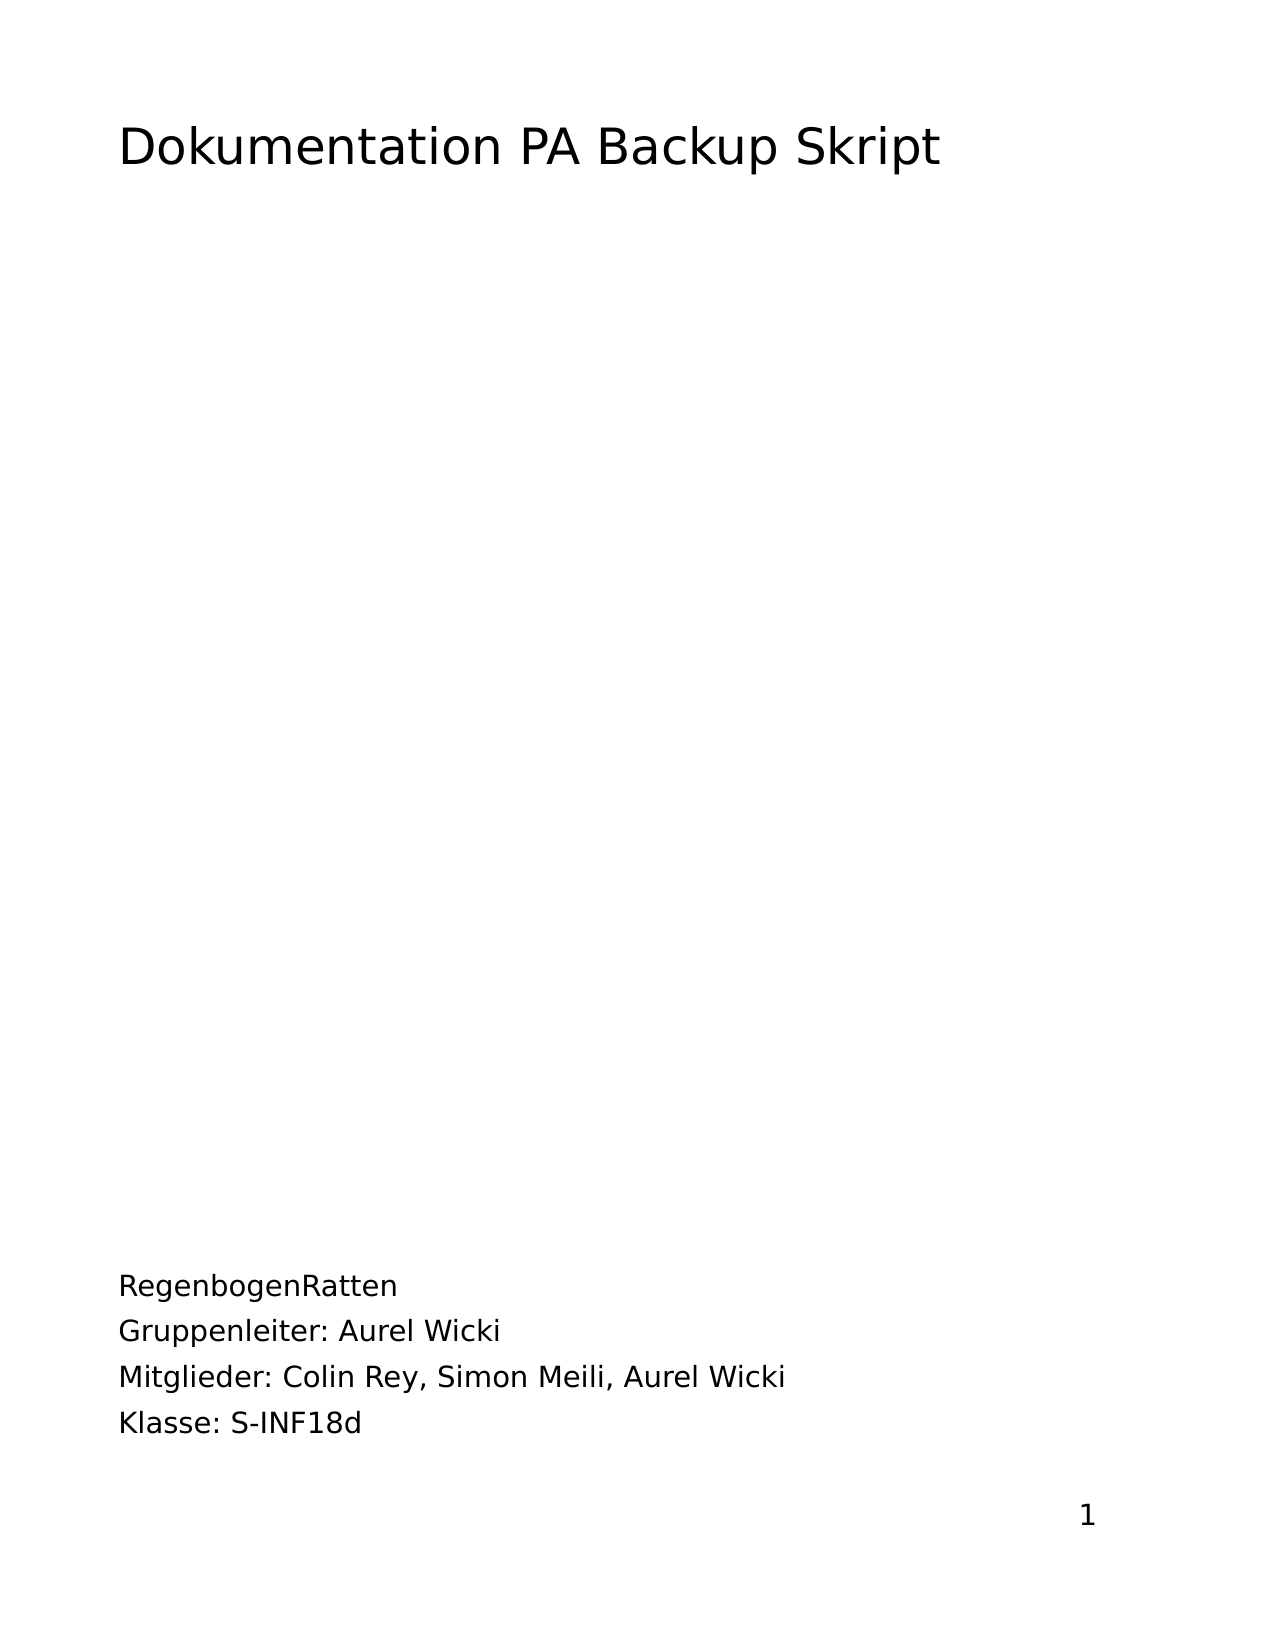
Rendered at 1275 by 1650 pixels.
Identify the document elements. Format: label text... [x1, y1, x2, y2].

text Gruppenleiter: Aurel Wicki [118, 1315, 1157, 1349]
text RegenbogenRatten [118, 1269, 1157, 1303]
text Klasse: S-INF18d [118, 1406, 1157, 1440]
text Dokumentation PA Backup Skript [118, 118, 1157, 176]
text Mitglieder: Colin Rey, Simon Meili, Aurel Wicki [118, 1361, 1157, 1394]
